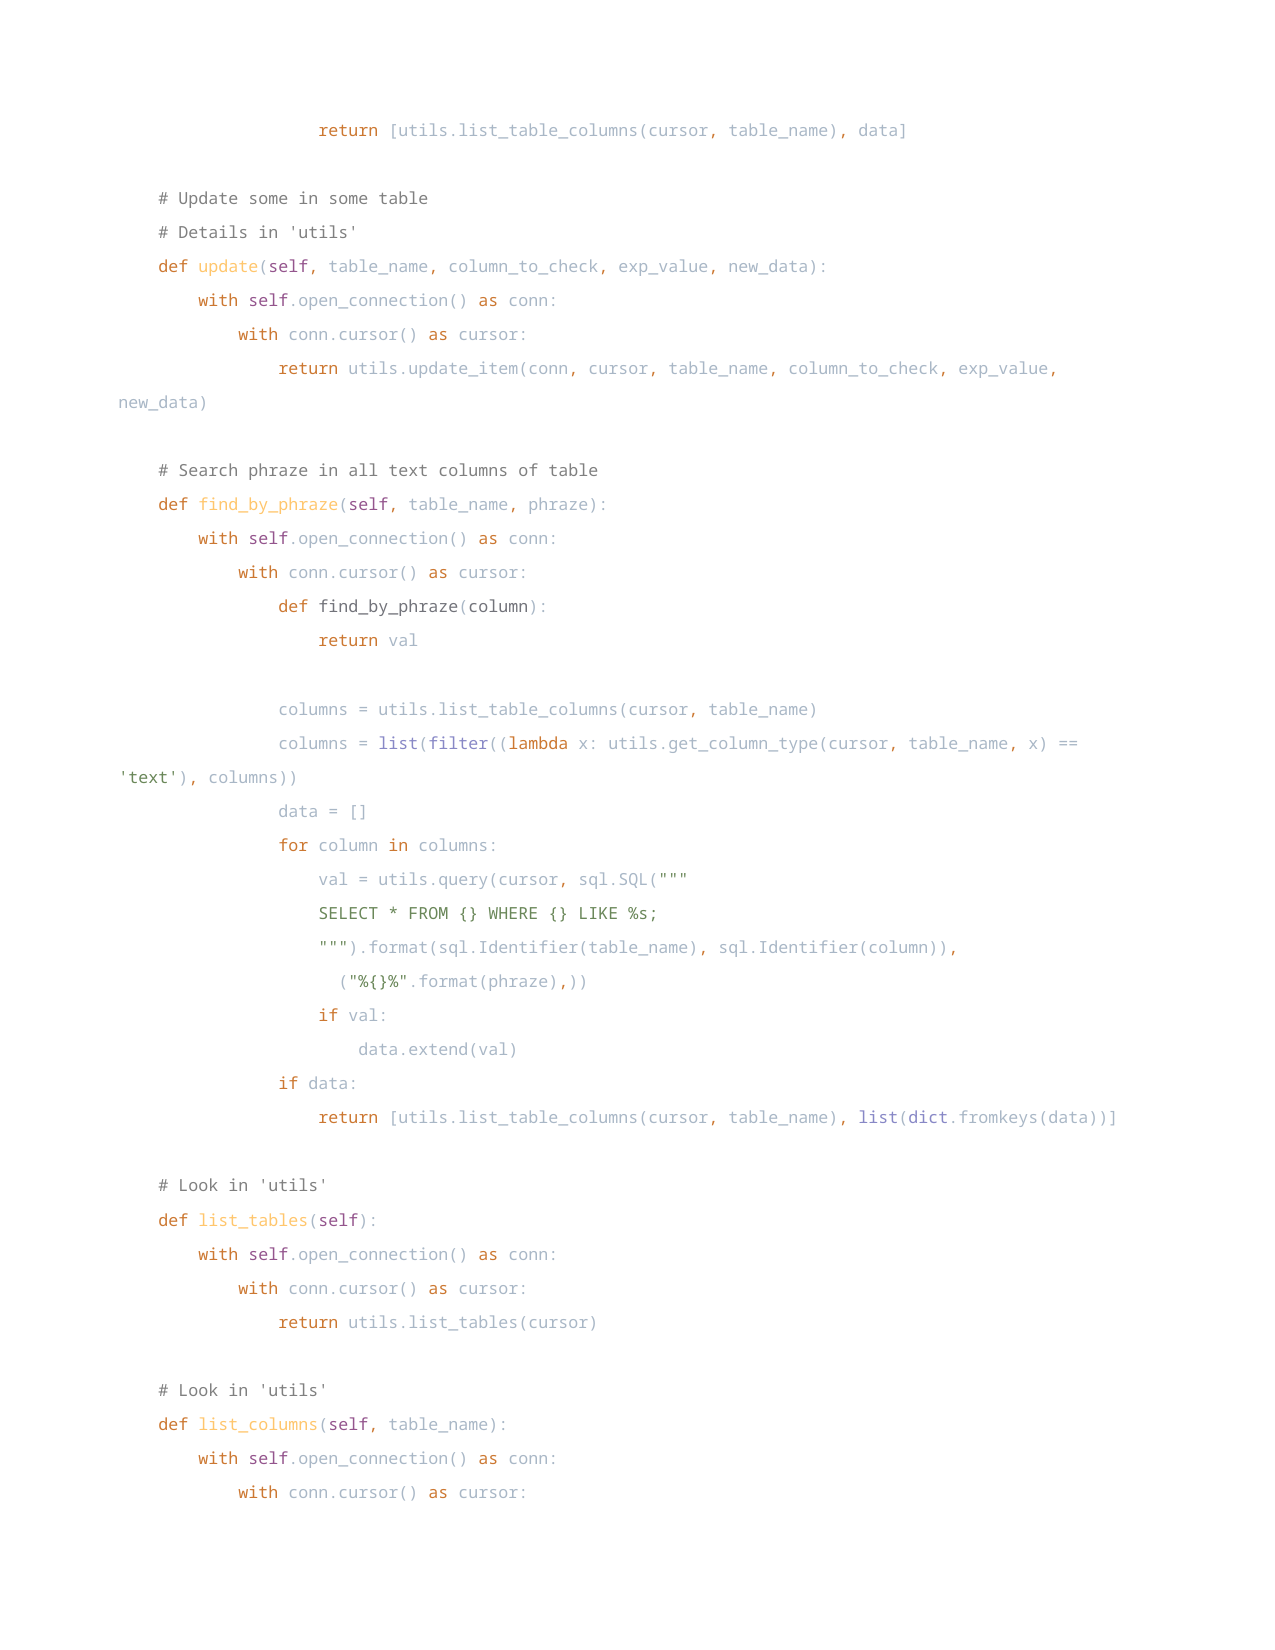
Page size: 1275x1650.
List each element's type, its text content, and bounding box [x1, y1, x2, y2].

text return [utils.list_table_columns(cursor, table_name), data] # Update some in some table # Details in 'utils' def update(self, table_name, column_to_check, exp_value, new_data): with self.open_connection() as conn: with conn.cursor() as cursor: return utils.update_item(conn, cursor, table_name, column_to_check, exp_value, new_data) # Search phraze in all text columns of table def find_by_phraze(self, table_name, phraze): with self.open_connection() as conn: with conn.cursor() as cursor: def find_by_phraze(column): return val columns = utils.list_table_columns(cursor, table_name) columns = list(filter((lambda x: utils.get_column_type(cursor, table_name, x) == 'text'), columns)) data = [] for column in columns: val = utils.query(cursor, sql.SQL(""" SELECT * FROM {} WHERE {} LIKE %s; """).format(sql.Identifier(table_name), sql.Identifier(column)), ("%{}%".format(phraze),)) if val: data.extend(val) if data: return [utils.list_table_columns(cursor, table_name), list(dict.fromkeys(data))] # Look in 'utils' def list_tables(self): with self.open_connection() as conn: with conn.cursor() as cursor: return utils.list_tables(cursor) # Look in 'utils' def list_columns(self, table_name): with self.open_connection() as conn: with conn.cursor() as cursor: [118, 118, 1157, 1503]
